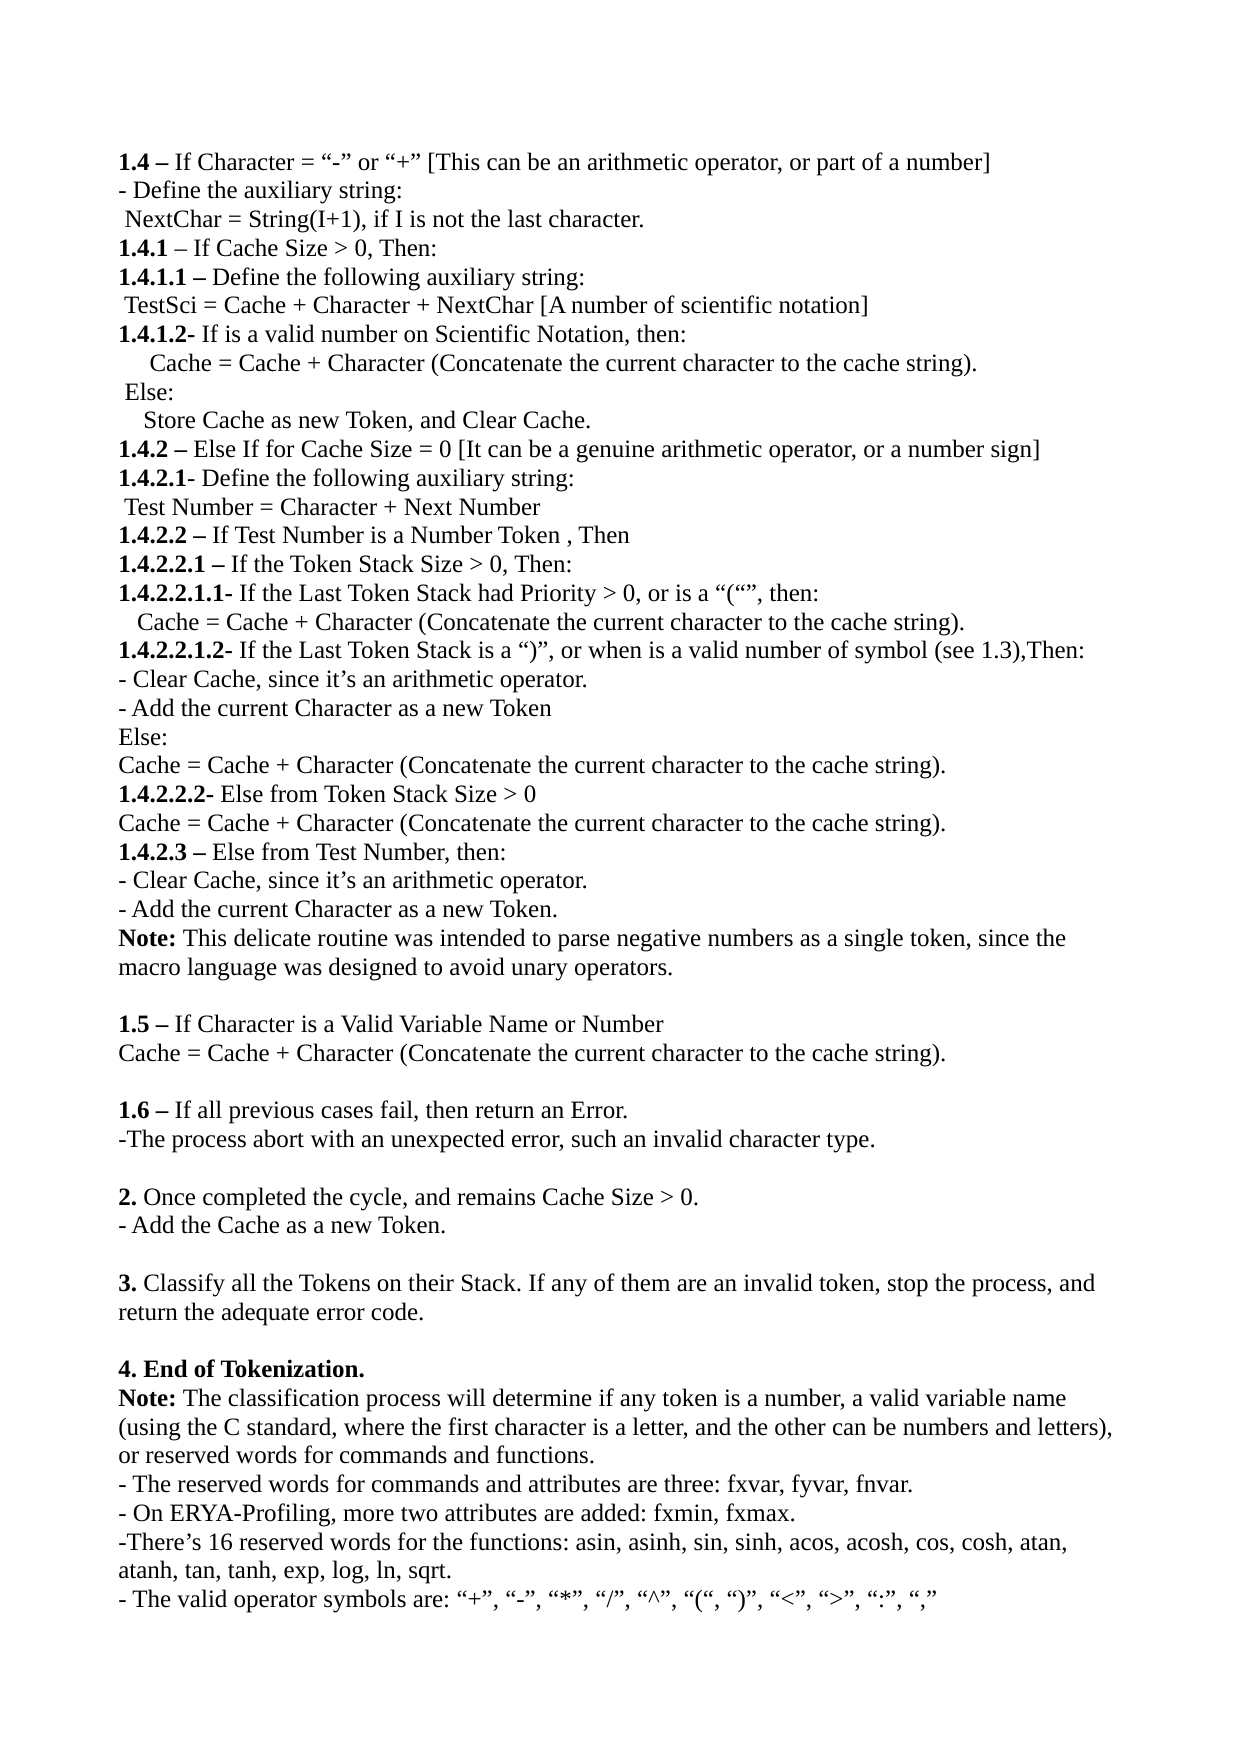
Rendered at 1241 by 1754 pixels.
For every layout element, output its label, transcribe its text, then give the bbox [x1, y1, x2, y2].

text Cache = Cache + Character (Concatenate the current character to the cache string). [118, 1038, 1122, 1067]
text - The valid operator symbols are: “+”, “-”, “*”, “/”, “^”, “(“, “)”, “<”, “>”, “:”, “,” [118, 1584, 1122, 1613]
text 1.4 – If Character = “-” or “+” [This can be an arithmetic operator, or part of a number] [118, 147, 1122, 176]
text -There’s 16 reserved words for the functions: asin, asinh, sin, sinh, acos, acosh, cos, cosh, atan, atanh, tan, tanh, exp, log, ln, sqrt. [118, 1527, 1122, 1584]
text 2. Once completed the cycle, and remains Cache Size > 0. [118, 1182, 1122, 1211]
text 1.4.2.2.1.1- If the Last Token Stack had Priority > 0, or is a “(“”, then: [118, 578, 1122, 607]
text -The process abort with an unexpected error, such an invalid character type. [118, 1124, 1122, 1153]
text 4. End of Tokenization. [118, 1354, 1122, 1383]
text 1.4.2 – Else If for Cache Size = 0 [It can be a genuine arithmetic operator, or a number sign] [118, 434, 1122, 463]
text 1.4.2.2.1.2- If the Last Token Stack is a “)”, or when is a valid number of symbol (see 1.3),Then: [118, 636, 1122, 664]
text - Clear Cache, since it’s an arithmetic operator. [118, 664, 1122, 693]
text Cache = Cache + Character (Concatenate the current character to the cache string). [118, 348, 1122, 377]
text 1.4.2.1- Define the following auxiliary string: [118, 463, 1122, 492]
text Cache = Cache + Character (Concatenate the current character to the cache string). [118, 808, 1122, 837]
text 1.4.2.2.1 – If the Token Stack Size > 0, Then: [118, 549, 1122, 578]
text 1.4.1.2- If is a valid number on Scientific Notation, then: [118, 319, 1122, 348]
text - Add the current Character as a new Token. [118, 894, 1122, 923]
text Cache = Cache + Character (Concatenate the current character to the cache string). [118, 751, 1122, 779]
text NextChar = String(I+1), if I is not the last character. [118, 204, 1122, 233]
text 1.4.2.3 – Else from Test Number, then: [118, 837, 1122, 866]
text Store Cache as new Token, and Clear Cache. [118, 406, 1122, 434]
text - Add the current Character as a new Token [118, 693, 1122, 722]
text 1.5 – If Character is a Valid Variable Name or Number [118, 1009, 1122, 1038]
text - On ERYA-Profiling, more two attributes are added: fxmin, fxmax. [118, 1498, 1122, 1527]
text 1.4.2.2.2- Else from Token Stack Size > 0 [118, 779, 1122, 808]
text Test Number = Character + Next Number [118, 492, 1122, 521]
text - Add the Cache as a new Token. [118, 1211, 1122, 1239]
text Else: [118, 722, 1122, 751]
text Note: The classification process will determine if any token is a number, a valid variable name (using the C standard, where the first character is a letter, and the other can be numbers and letters), or reserved words for commands and functions. [118, 1383, 1122, 1469]
text Else: [118, 377, 1122, 406]
text 1.6 – If all previous cases fail, then return an Error. [118, 1096, 1122, 1124]
text - Clear Cache, since it’s an arithmetic operator. [118, 866, 1122, 894]
text 3. Classify all the Tokens on their Stack. If any of them are an invalid token, stop the process, and return the adequate error code. [118, 1268, 1122, 1326]
text 1.4.1.1 – Define the following auxiliary string: [118, 262, 1122, 291]
text 1.4.1 – If Cache Size > 0, Then: [118, 233, 1122, 262]
text TestSci = Cache + Character + NextChar [A number of scientific notation] [118, 291, 1122, 319]
text 1.4.2.2 – If Test Number is a Number Token , Then [118, 521, 1122, 549]
text Note: This delicate routine was intended to parse negative numbers as a single token, since the macro language was designed to avoid unary operators. [118, 923, 1122, 981]
text - Define the auxiliary string: [118, 176, 1122, 204]
text Cache = Cache + Character (Concatenate the current character to the cache string). [118, 607, 1122, 636]
text - The reserved words for commands and attributes are three: fxvar, fyvar, fnvar. [118, 1469, 1122, 1498]
